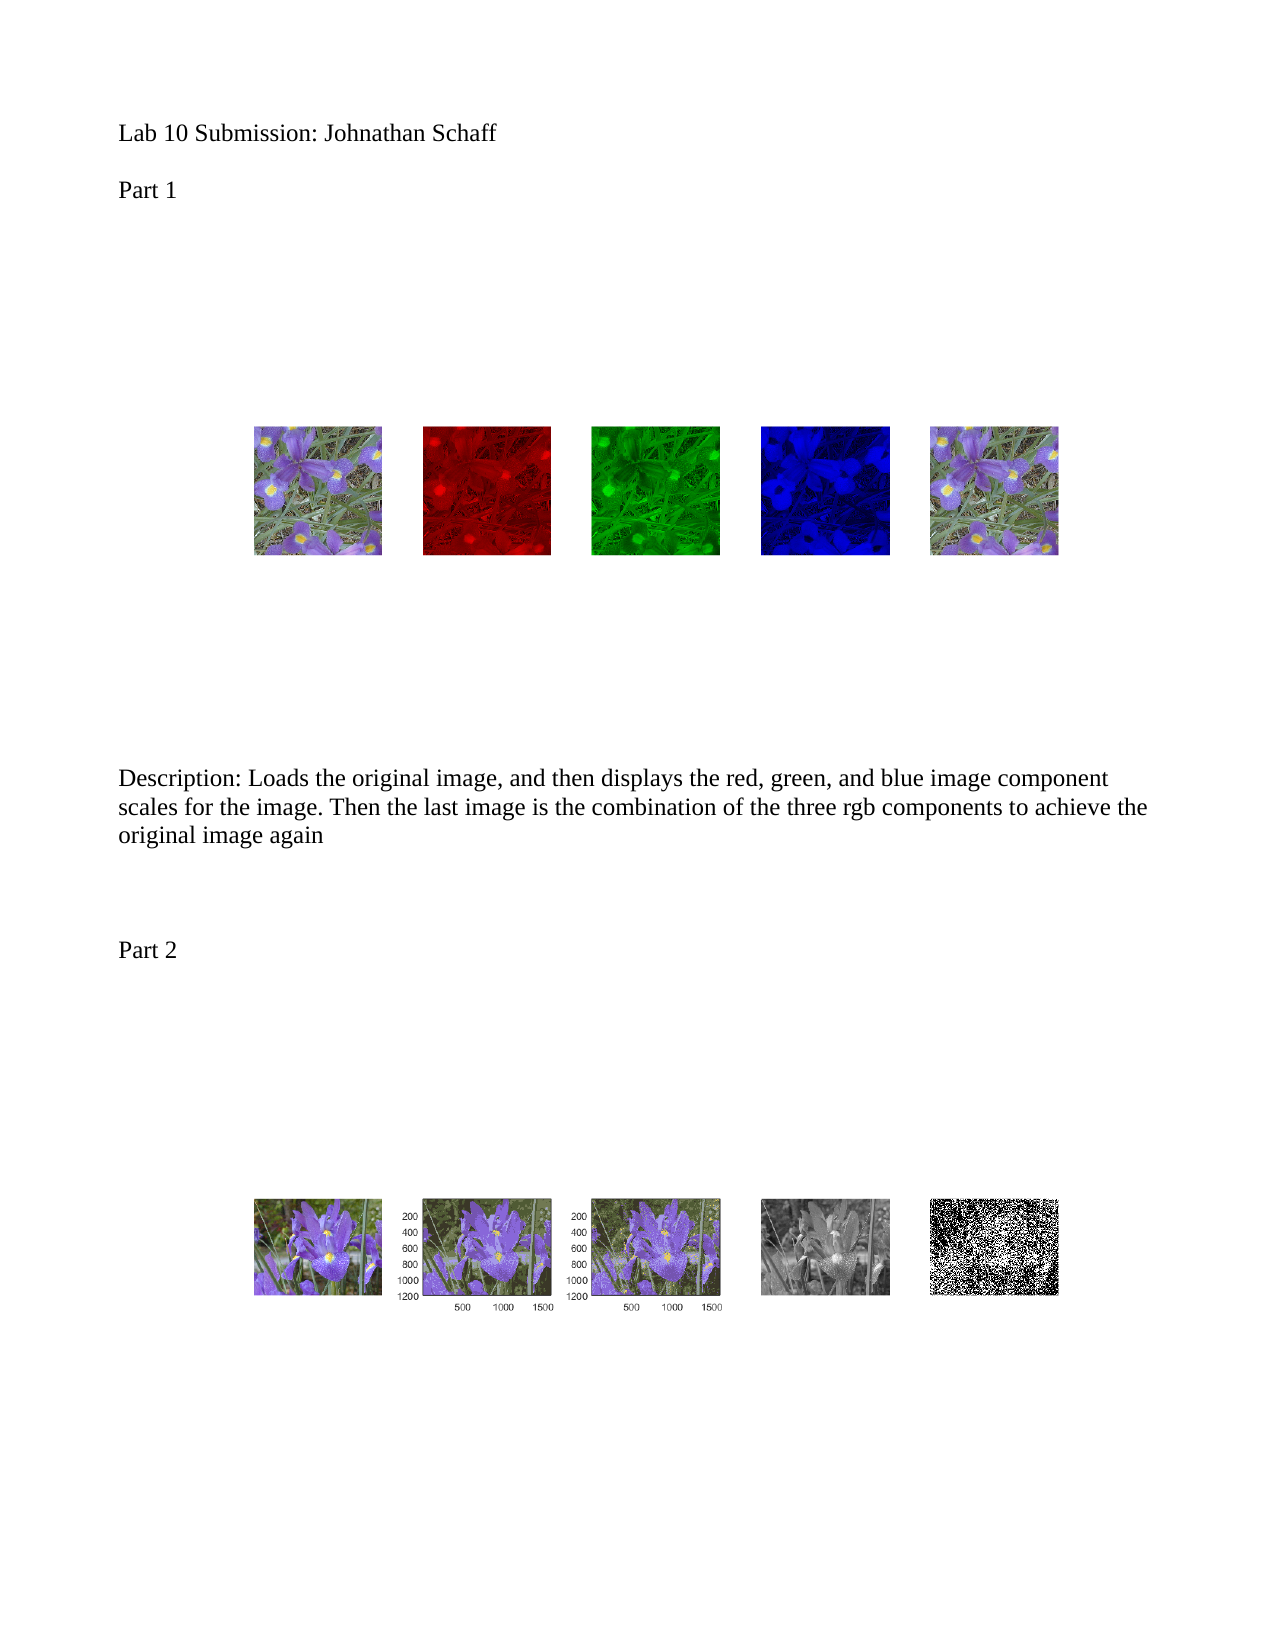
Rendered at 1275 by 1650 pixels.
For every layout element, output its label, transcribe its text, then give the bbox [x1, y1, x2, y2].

picture [118, 236, 1157, 763]
text Part 1 [118, 176, 1157, 204]
picture [118, 993, 1157, 1520]
text Description: Loads the original image, and then displays the red, green, and blue image component scales for the image. Then the last image is the combination of the three rgb components to achieve the original image again [118, 763, 1157, 849]
text Part 2 [118, 936, 1157, 964]
text Lab 10 Submission: Johnathan Schaff [118, 118, 1157, 147]
